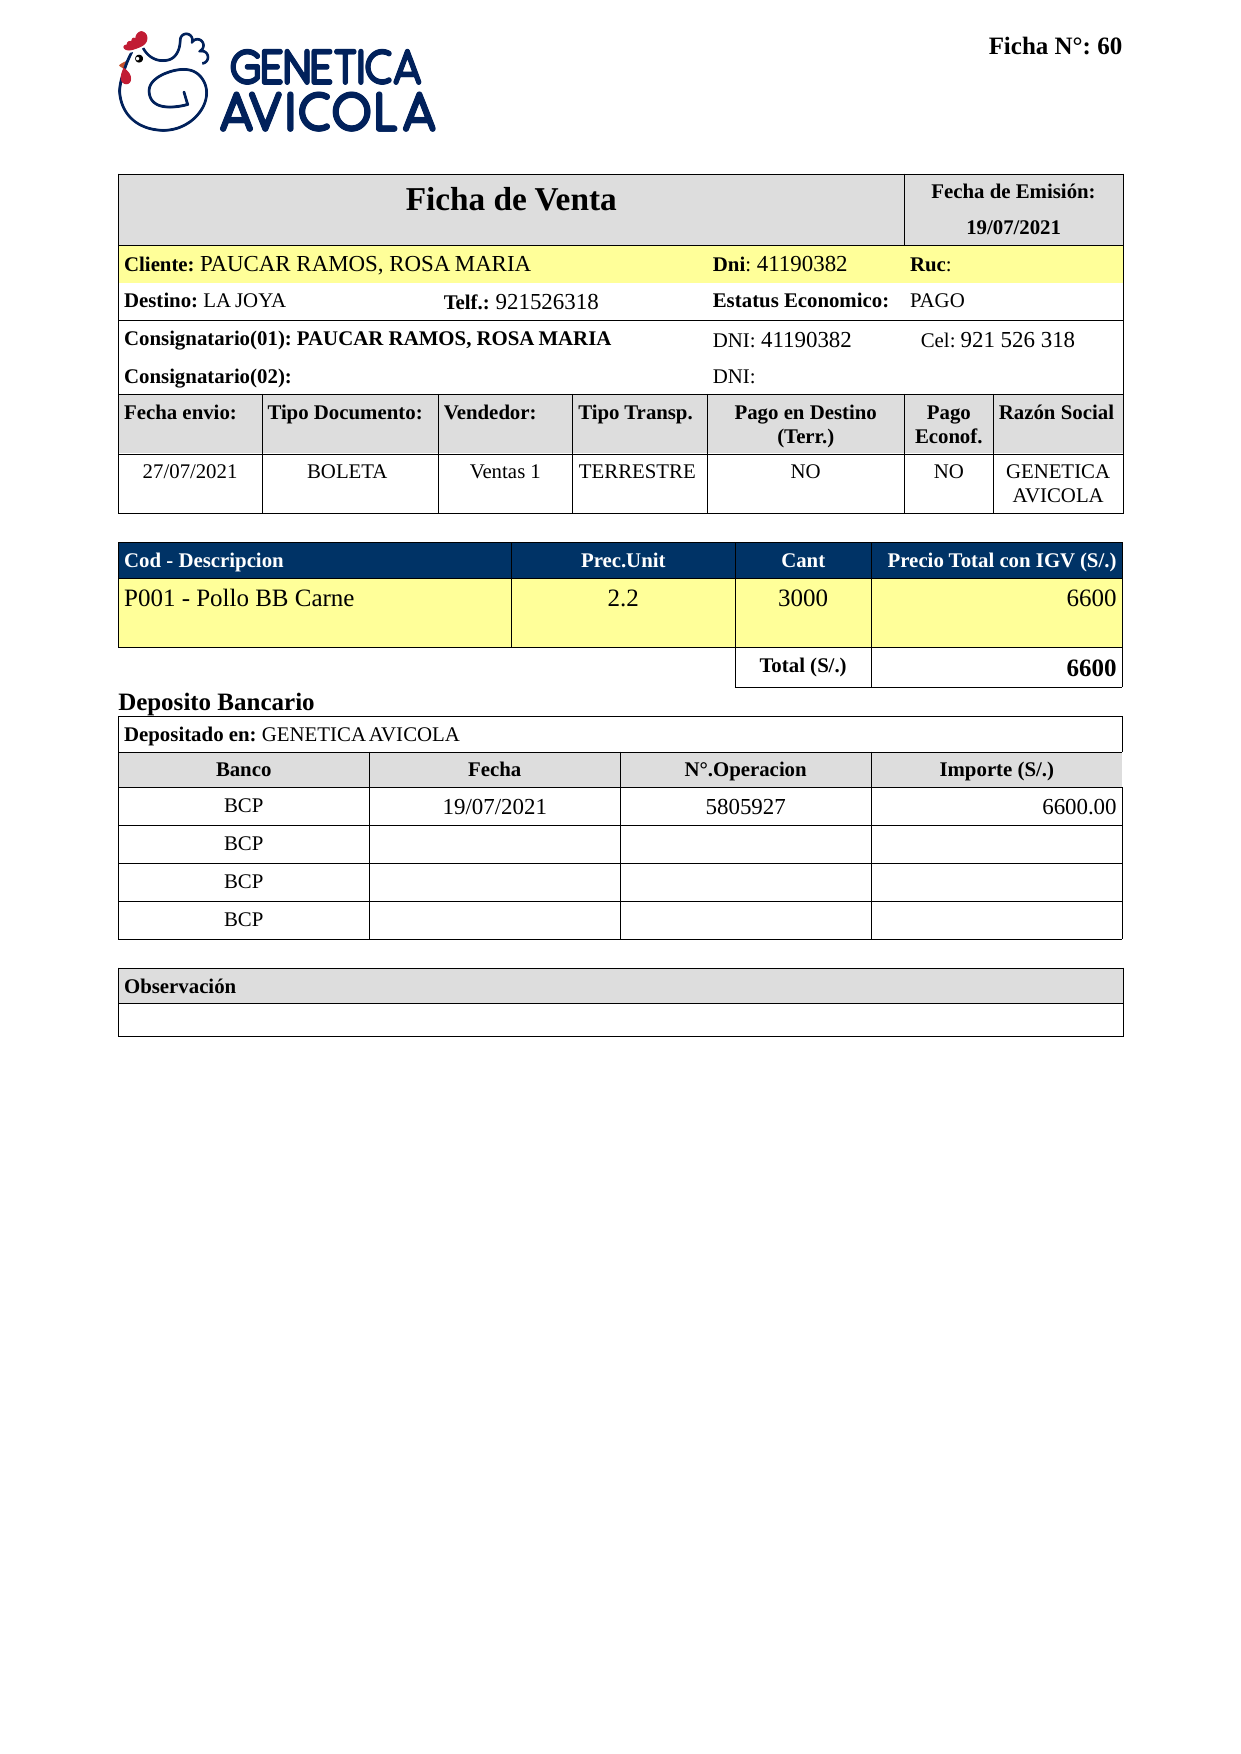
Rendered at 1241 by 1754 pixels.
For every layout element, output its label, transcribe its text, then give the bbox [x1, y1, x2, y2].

table_cell [621, 902, 871, 939]
table_cell 6600 [872, 648, 1122, 687]
table_cell 5805927 [621, 788, 871, 825]
table_cell [370, 826, 620, 863]
table_cell [621, 864, 871, 901]
table_cell 19/07/2021 [370, 788, 620, 825]
table_cell Pago en Destino (Terr.) [708, 395, 904, 453]
table_cell [119, 1004, 1123, 1036]
table_cell 27/07/2021 [119, 455, 262, 513]
picture [118, 31, 436, 132]
table_cell Cliente: PAUCAR RAMOS, ROSA MARIA [119, 246, 707, 283]
table_cell BCP [119, 826, 369, 863]
table_cell [872, 864, 1122, 901]
table_cell PAGO [904, 283, 1123, 320]
table_cell DNI: [707, 358, 1123, 394]
table_cell Fecha [370, 753, 620, 787]
table_header Fecha de Emisión: [905, 175, 1123, 209]
table_cell [370, 864, 620, 901]
table_cell 19/07/2021 [905, 209, 1123, 245]
table_cell BCP [119, 864, 369, 901]
table_header Depositado en: GENETICA AVICOLA [119, 717, 1122, 752]
table_cell [872, 902, 1122, 939]
table_cell Total (S/.) [736, 648, 871, 687]
table_cell BCP [119, 788, 369, 825]
table_cell [621, 826, 871, 863]
table_header Precio Total con IGV (S/.) [872, 543, 1122, 578]
table_cell 3000 [736, 579, 871, 647]
table_cell GENETICA AVICOLA [994, 455, 1123, 513]
table_cell [511, 648, 735, 687]
table_cell Ventas 1 [439, 455, 572, 513]
table_cell N°.Operacion [621, 753, 871, 787]
table_header Cod - Descripcion [119, 543, 511, 578]
table_cell Tipo Transp. [573, 395, 707, 453]
table_cell Cel: 921 526 318 [915, 321, 1123, 358]
table_cell Tipo Documento: [263, 395, 438, 453]
table_header Observación [119, 969, 1123, 1003]
table_cell Destino: LA JOYA [119, 283, 438, 320]
table_cell BCP [119, 902, 369, 939]
table_cell DNI: 41190382 [707, 321, 915, 358]
table_cell Pago Econof. [905, 395, 993, 453]
table_cell NO [708, 455, 904, 513]
table_header Ficha de Venta [119, 175, 904, 245]
table_cell Ruc: [904, 246, 1123, 283]
table_cell [370, 902, 620, 939]
table_cell Consignatario(01): PAUCAR RAMOS, ROSA MARIA [119, 321, 707, 358]
table_cell Banco [119, 753, 369, 787]
table_cell Razón Social [994, 395, 1123, 453]
table_cell 6600 [872, 579, 1122, 647]
table_cell [872, 826, 1122, 863]
table_cell [118, 648, 511, 687]
table_cell BOLETA [263, 455, 438, 513]
table_cell 2.2 [512, 579, 735, 647]
table_cell TERRESTRE [573, 455, 707, 513]
table_cell P001 - Pollo BB Carne [119, 579, 511, 647]
table_cell Consignatario(02): [119, 358, 707, 394]
table_cell 6600.00 [872, 788, 1122, 825]
table_cell Dni: 41190382 [707, 246, 904, 283]
table_cell Importe (S/.) [872, 753, 1122, 787]
table_cell NO [905, 455, 993, 513]
table_header Cant [736, 543, 871, 578]
table_cell Estatus Economico: [707, 283, 904, 320]
table_cell Telf.: 921526318 [438, 283, 707, 320]
table_header Prec.Unit [512, 543, 735, 578]
table_cell Fecha envio: [119, 395, 262, 453]
table_cell Vendedor: [439, 395, 572, 453]
text Deposito Bancario [118, 687, 1122, 716]
